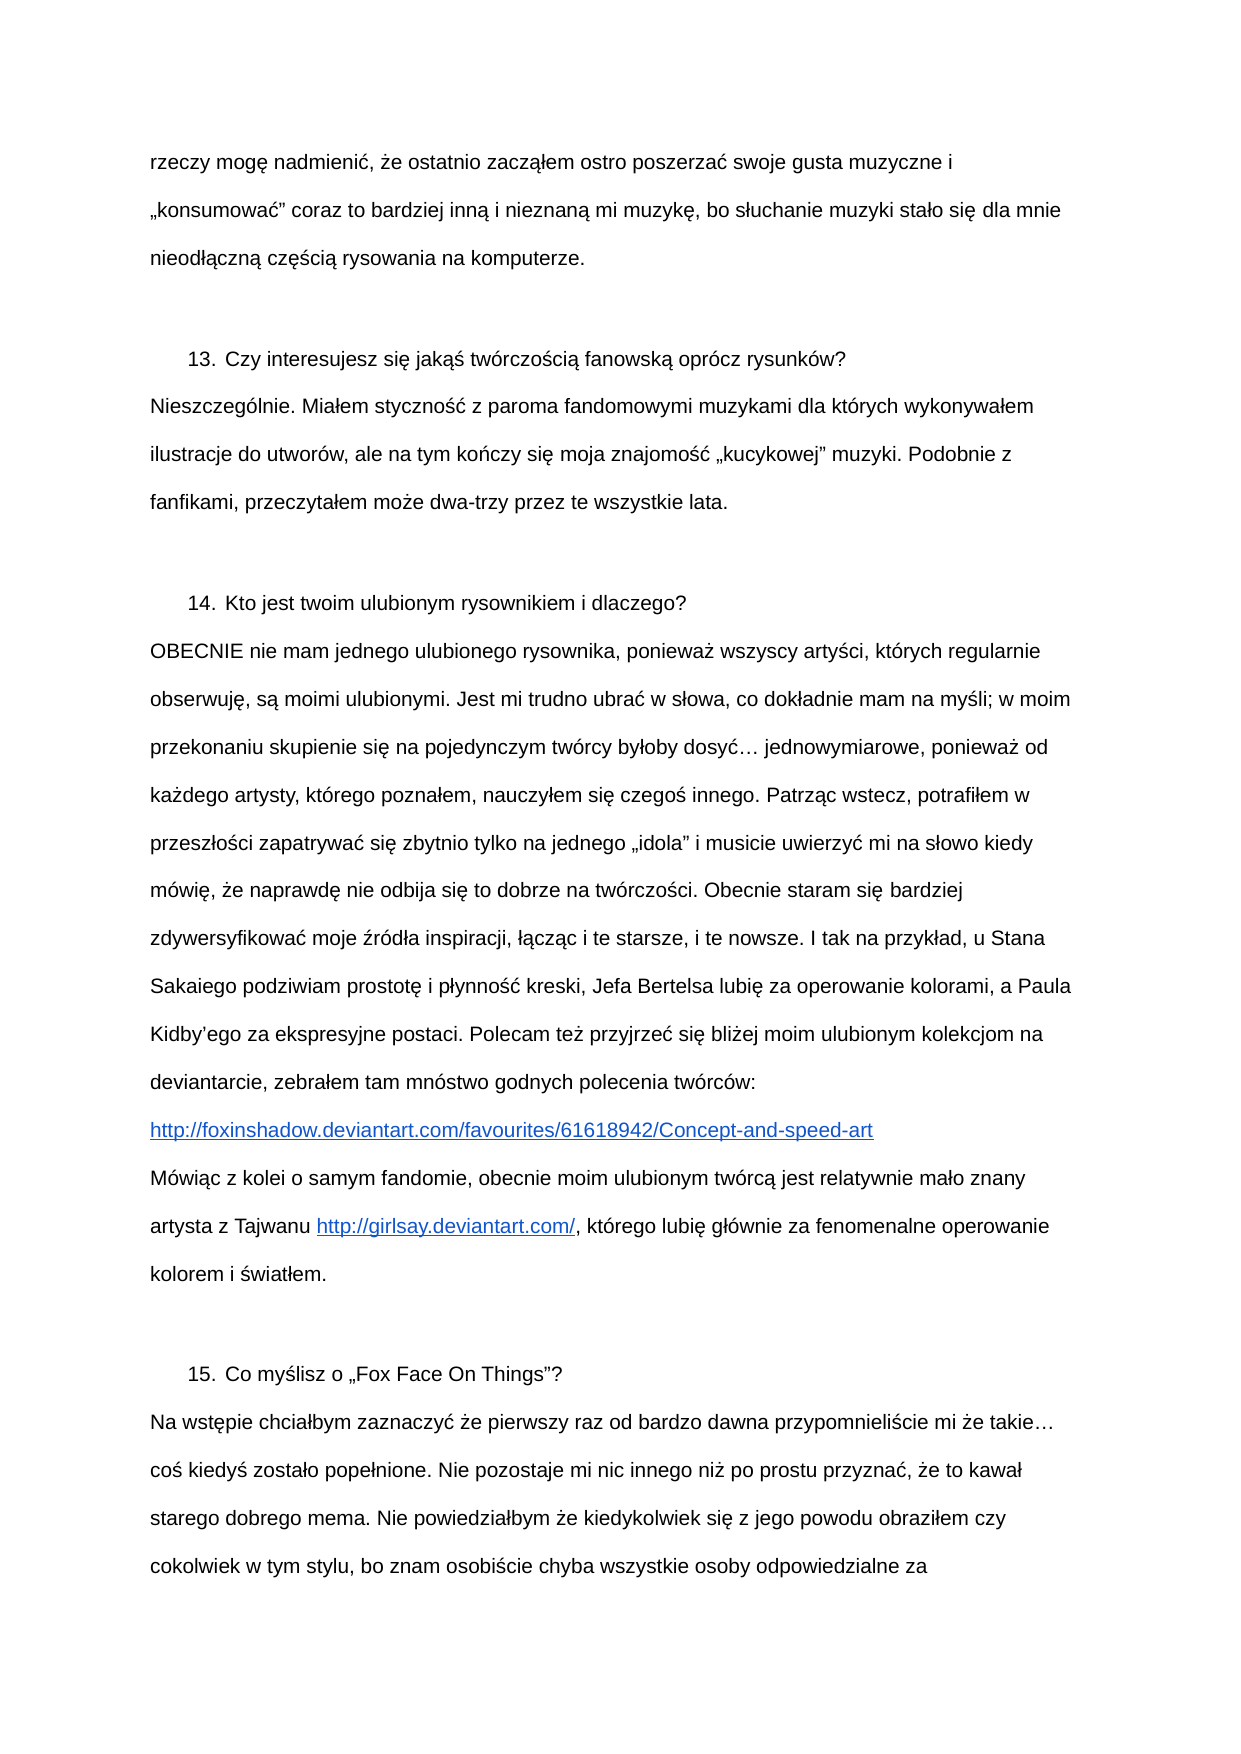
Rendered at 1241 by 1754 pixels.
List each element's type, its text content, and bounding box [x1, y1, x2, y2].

text Na wstępie chciałbym zaznaczyć że pierwszy raz od bardzo dawna przypomnieliście mi że takie… coś kiedyś zostało popełnione. Nie pozostaje mi nic innego niż po prostu przyznać, że to kawał starego dobrego mema. Nie powiedziałbym że kiedykolwiek się z jego powodu obraziłem czy cokolwiek w tym stylu, bo znam osobiście chyba wszystkie osoby odpowiedzialne za [150, 1410, 1090, 1578]
list Co myślisz o „Fox Face On Things”? [187, 1362, 1090, 1386]
list Kto jest twoim ulubionym rysownikiem i dlaczego? [187, 591, 1090, 615]
text OBECNIE nie mam jednego ulubionego rysownika, ponieważ wszyscy artyści, których regularnie obserwuję, są moimi ulubionymi. Jest mi trudno ubrać w słowa, co dokładnie mam na myśli; w moim przekonaniu skupienie się na pojedynczym twórcy byłoby dosyć… jednowymiarowe, ponieważ od każdego artysty, którego poznałem, nauczyłem się czegoś innego. Patrząc wstecz, potrafiłem w przeszłości zapatrywać się zbytnio tylko na jednego „idola” i musicie uwierzyć mi na słowo kiedy mówię, że naprawdę nie odbija się to dobrze na twórczości. Obecnie staram się bardziej zdywersyfikować moje źródła inspiracji, łącząc i te starsze, i te nowsze. I tak na przykład, u Stana Sakaiego podziwiam prostotę i płynność kreski, Jefa Bertelsa lubię za operowanie kolorami, a Paula Kidby’ego za ekspresyjne postaci. Polecam też przyjrzeć się bliżej moim ulubionym kolekcjom na deviantarcie, zebrałem tam mnóstwo godnych polecenia twórców: http://foxinshadow.deviantart.com/favourites/61618942/Concept-and-speed-art [150, 639, 1090, 1142]
text rzeczy mogę nadmienić, że ostatnio zacząłem ostro poszerzać swoje gusta muzyczne i „konsumować” coraz to bardziej inną i nieznaną mi muzykę, bo słuchanie muzyki stało się dla mnie nieodłączną częścią rysowania na komputerze. [150, 150, 1090, 270]
text Mówiąc z kolei o samym fandomie, obecnie moim ulubionym twórcą jest relatywnie mało znany artysta z Tajwanu http://girlsay.deviantart.com/, którego lubię głównie za fenomenalne operowanie kolorem i światłem. [150, 1166, 1090, 1286]
text Nieszczególnie. Miałem styczność z paroma fandomowymi muzykami dla których wykonywałem ilustracje do utworów, ale na tym kończy się moja znajomość „kucykowej” muzyki. Podobnie z fanfikami, przeczytałem może dwa-trzy przez te wszystkie lata. [150, 394, 1090, 514]
list Czy interesujesz się jakąś twórczością fanowską oprócz rysunków? [187, 346, 1090, 370]
